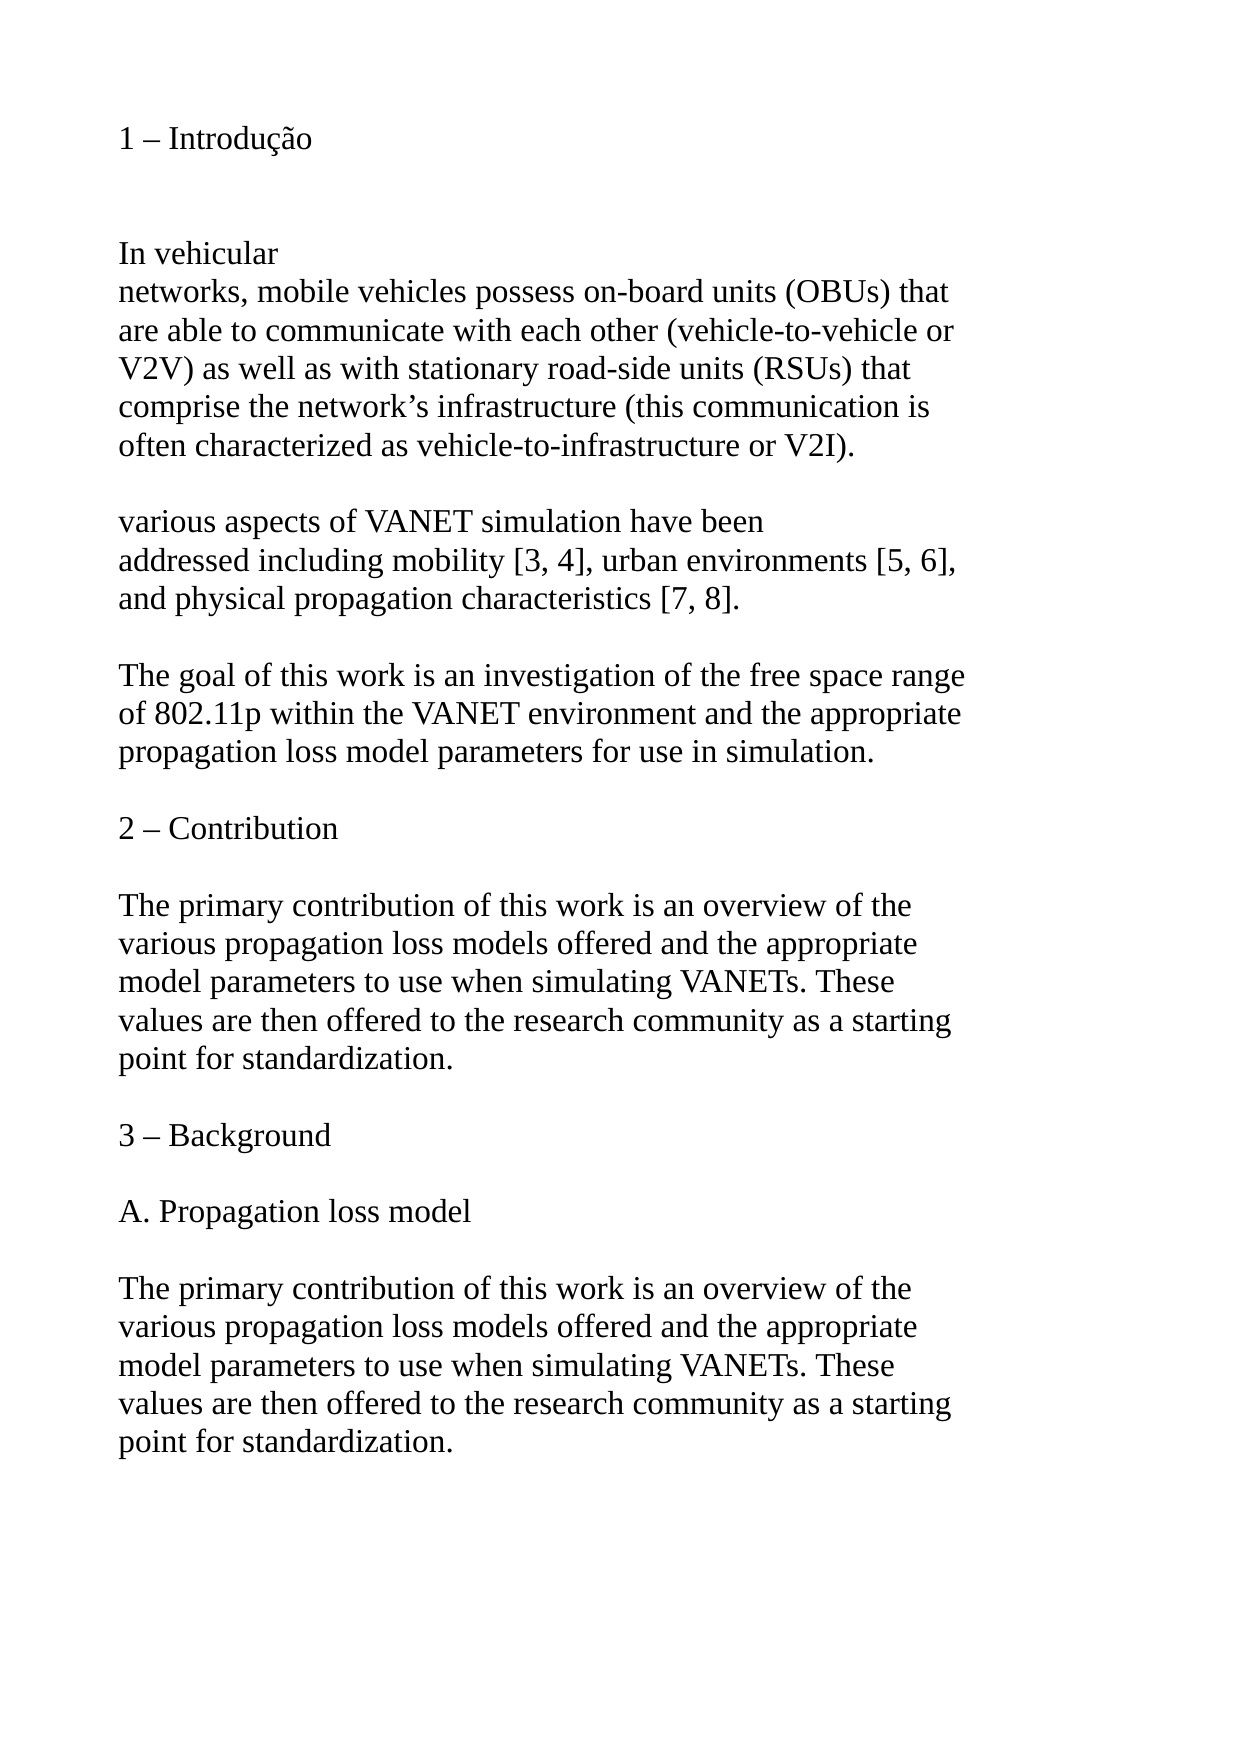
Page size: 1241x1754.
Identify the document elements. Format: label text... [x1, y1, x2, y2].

text V2V) as well as with stationary road-side units (RSUs) that [118, 348, 1122, 386]
text A. Propagation loss model [118, 1191, 1122, 1230]
text of 802.11p within the VANET environment and the appropriate [118, 693, 1122, 731]
text In vehicular [118, 233, 1122, 271]
text are able to communicate with each other (vehicle-to-vehicle or [118, 310, 1122, 348]
text point for standardization. [118, 1038, 1122, 1076]
text The primary contribution of this work is an overview of the [118, 885, 1122, 923]
text networks, mobile vehicles possess on-board units (OBUs) that [118, 271, 1122, 310]
text values are then offered to the research community as a starting [118, 1383, 1122, 1421]
text 2 – Contribution [118, 808, 1122, 846]
text various propagation loss models offered and the appropriate [118, 923, 1122, 961]
text comprise the network’s infrastructure (this communication is [118, 386, 1122, 425]
text point for standardization. [118, 1421, 1122, 1460]
text model parameters to use when simulating VANETs. These [118, 961, 1122, 1000]
text often characterized as vehicle-to-infrastructure or V2I). [118, 425, 1122, 463]
text propagation loss model parameters for use in simulation. [118, 731, 1122, 770]
text The goal of this work is an investigation of the free space range [118, 655, 1122, 693]
text The primary contribution of this work is an overview of the [118, 1268, 1122, 1306]
text values are then offered to the research community as a starting [118, 1000, 1122, 1038]
text 3 – Background [118, 1115, 1122, 1153]
text various aspects of VANET simulation have been [118, 501, 1122, 540]
text model parameters to use when simulating VANETs. These [118, 1345, 1122, 1383]
text various propagation loss models offered and the appropriate [118, 1306, 1122, 1345]
text addressed including mobility [3, 4], urban environments [5, 6], [118, 540, 1122, 578]
text and physical propagation characteristics [7, 8]. [118, 578, 1122, 616]
text 1 – Introdução [118, 118, 1122, 156]
